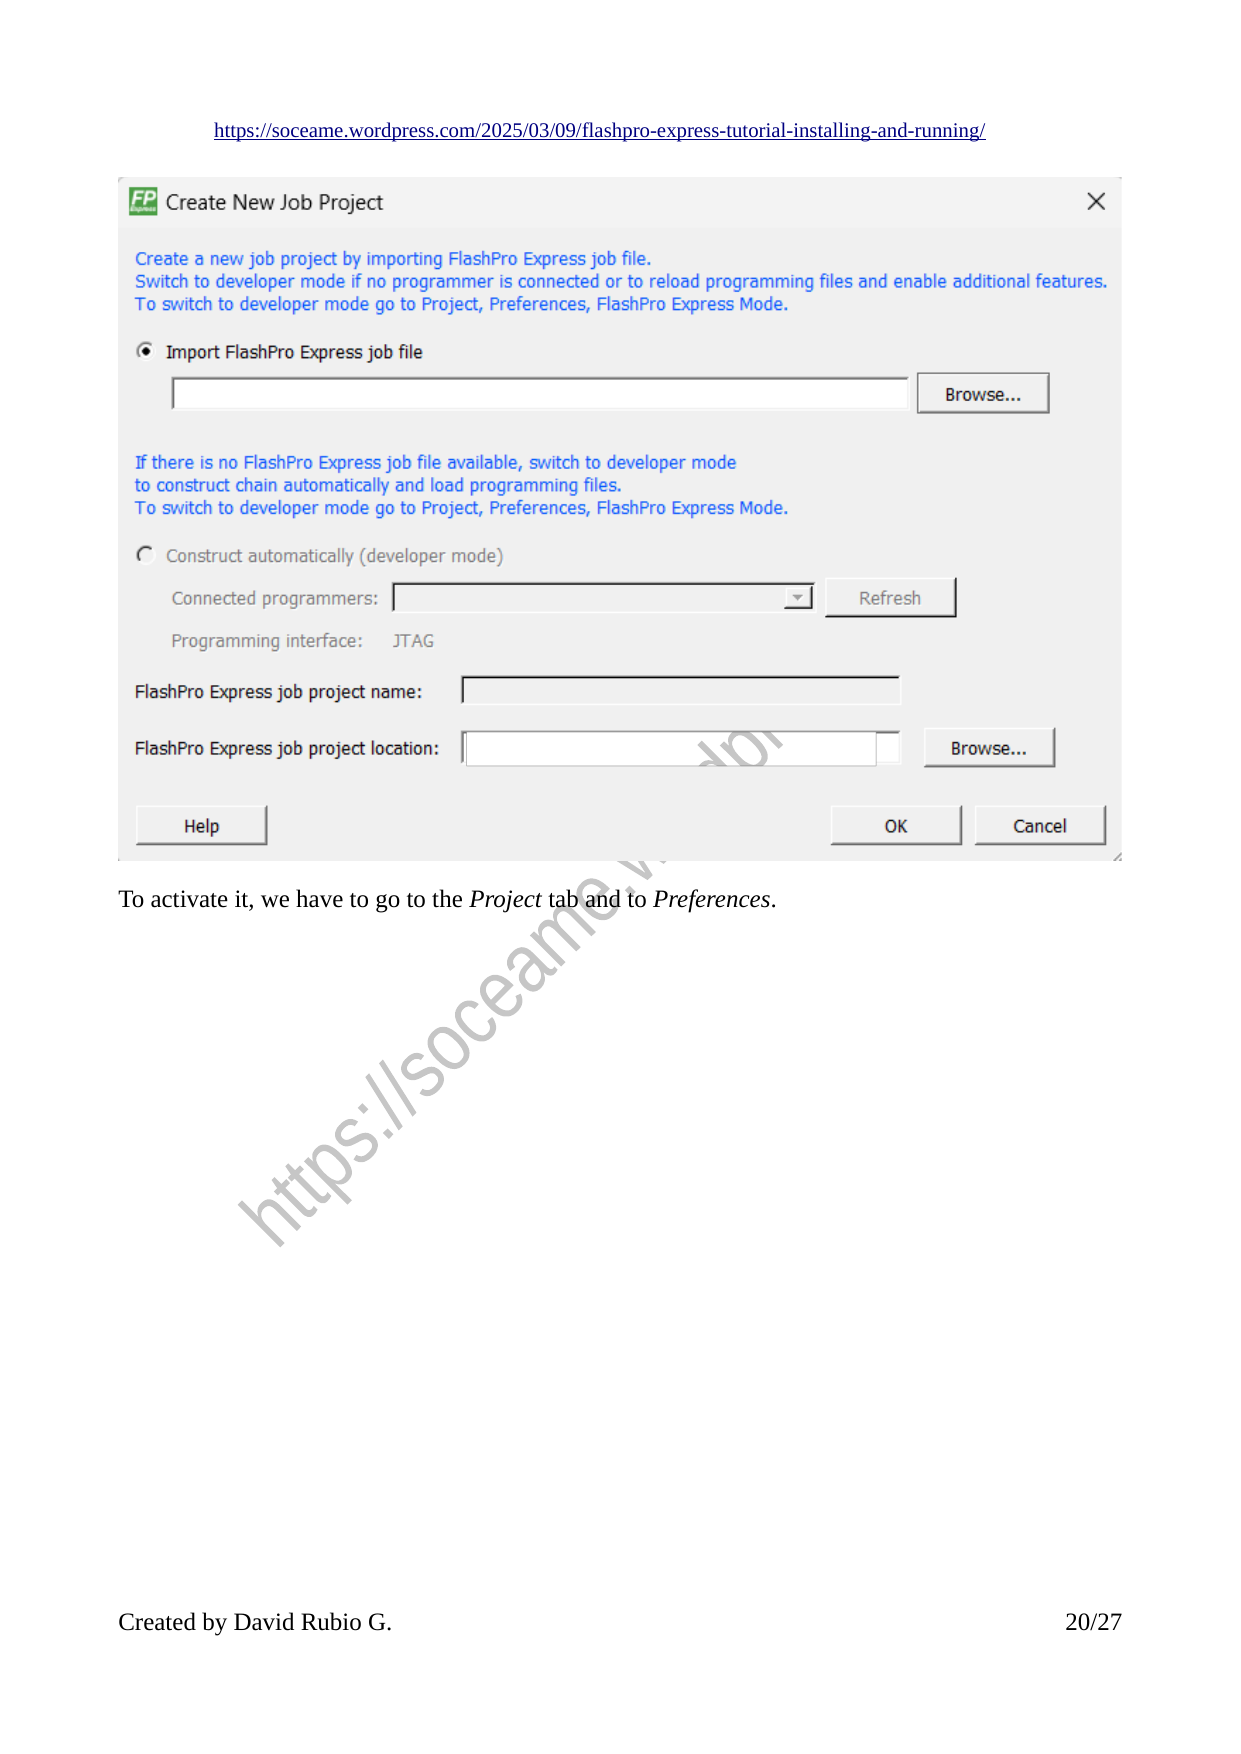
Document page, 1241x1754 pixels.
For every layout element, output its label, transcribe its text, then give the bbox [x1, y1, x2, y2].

text To activate it, we have to go to the Project tab and to Preferences. [592, 884, 1122, 913]
picture [118, 177, 1122, 861]
text To activate it, we have to go to the Project tab and to Preferences. [118, 884, 579, 913]
